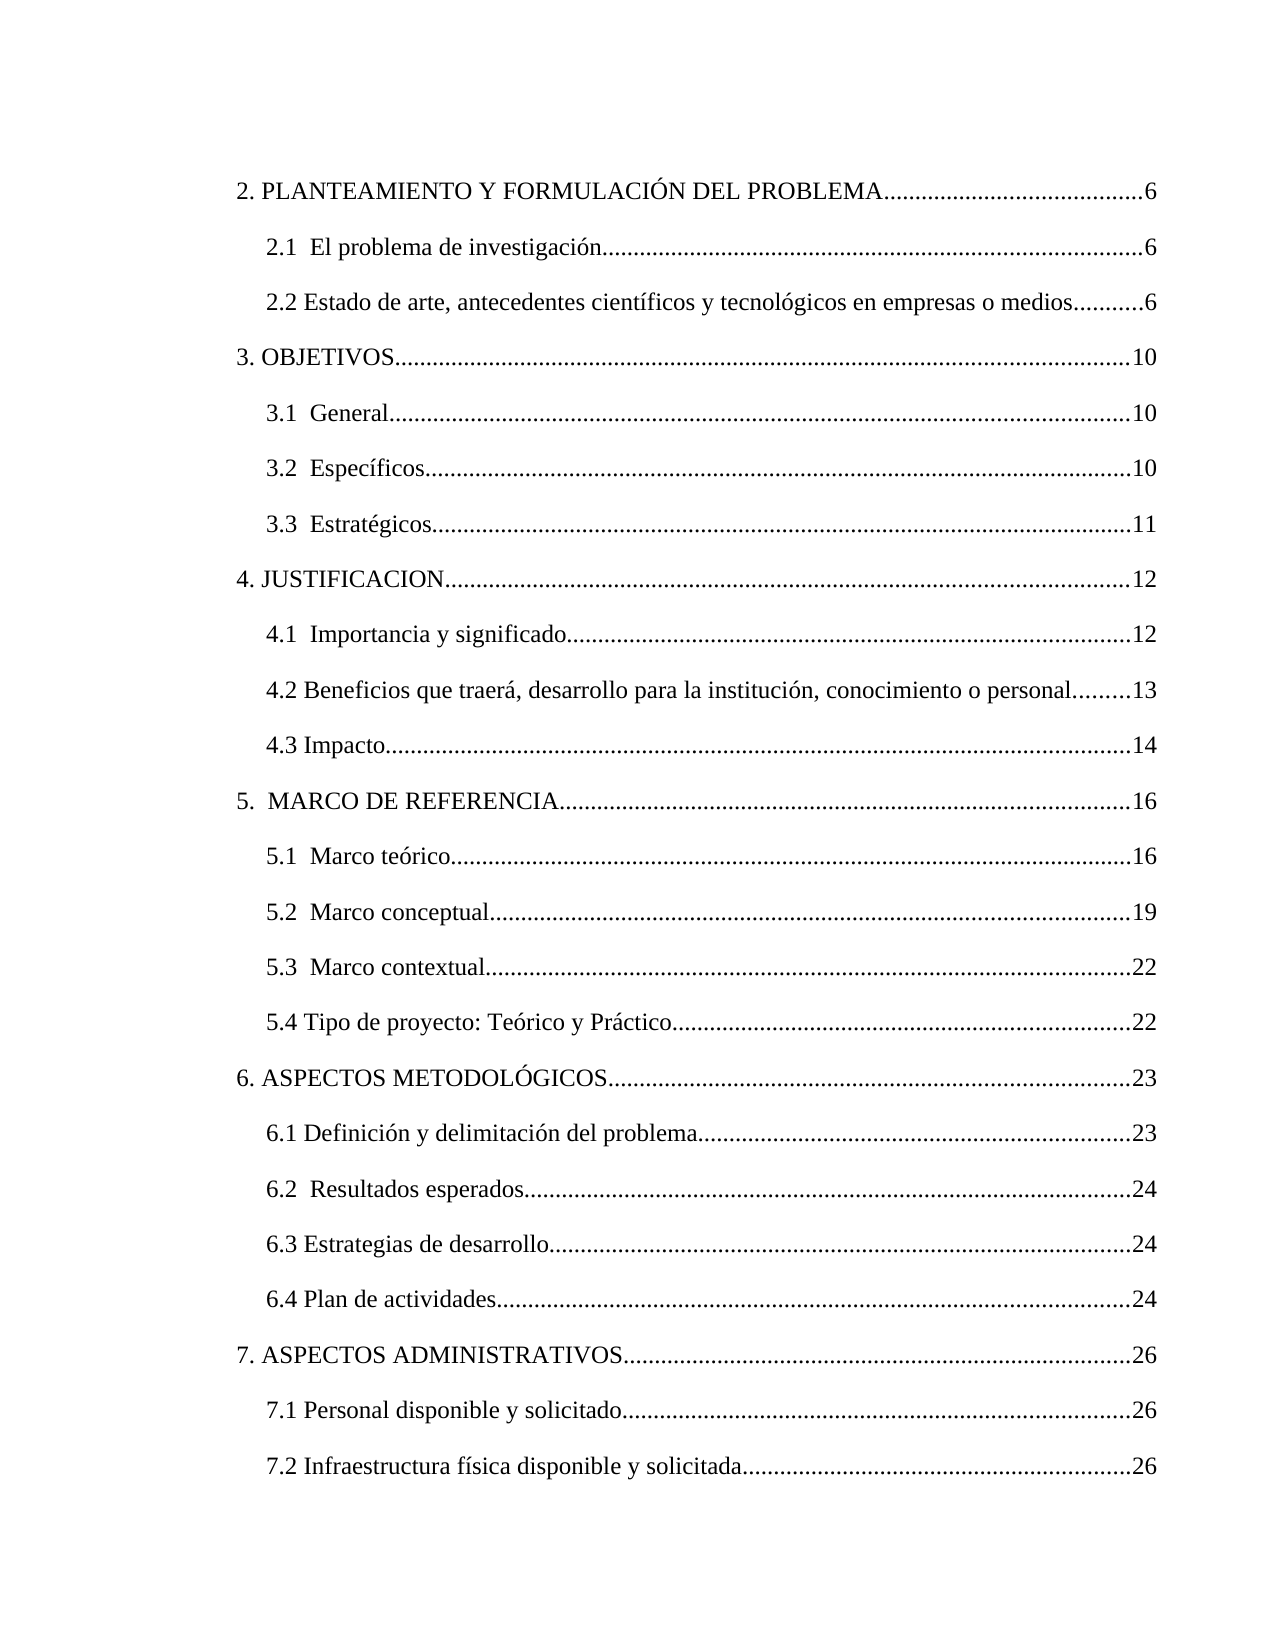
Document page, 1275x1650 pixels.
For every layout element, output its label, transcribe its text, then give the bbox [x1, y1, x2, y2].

text 5.4 Tipo de proyecto: Teórico y Práctico 22 [266, 1008, 1157, 1036]
text 7.2 Infraestructura física disponible y solicitada 26 [266, 1452, 1157, 1479]
text 4. JUSTIFICACION 12 [236, 565, 1157, 593]
text 3.3 Estratégicos 11 [266, 510, 1157, 537]
text 4.1 Importancia y significado 12 [266, 621, 1157, 648]
text 3. OBJETIVOS 10 [236, 343, 1157, 371]
text 7. ASPECTOS ADMINISTRATIVOS 26 [236, 1341, 1157, 1369]
text 5.3 Marco contextual 22 [266, 953, 1157, 981]
text 3.1 General 10 [266, 399, 1157, 427]
text 4.3 Impacto 14 [266, 731, 1157, 759]
text 6.4 Plan de actividades 24 [266, 1286, 1157, 1313]
text 3.2 Específicos 10 [266, 454, 1157, 482]
text 2.1 El problema de investigación 6 [266, 233, 1157, 260]
text 5. MARCO DE REFERENCIA 16 [236, 787, 1157, 814]
text 2.2 Estado de arte, antecedentes científicos y tecnológicos en empresas o medios 6 [266, 288, 1157, 316]
text 6.2 Resultados esperados 24 [266, 1175, 1157, 1202]
text 4.2 Beneficios que traerá, desarrollo para la institución, conocimiento o personal 13 [266, 676, 1157, 704]
text 7.1 Personal disponible y solicitado 26 [266, 1396, 1157, 1424]
text 6.1 Definición y delimitación del problema 23 [266, 1119, 1157, 1147]
text 5.2 Marco conceptual 19 [266, 898, 1157, 925]
text 2. PLANTEAMIENTO Y FORMULACIÓN DEL PROBLEMA 6 [236, 177, 1157, 205]
text 5.1 Marco teórico 16 [266, 842, 1157, 870]
text 6. ASPECTOS METODOLÓGICOS 23 [236, 1064, 1157, 1092]
text 6.3 Estrategias de desarrollo 24 [266, 1230, 1157, 1258]
